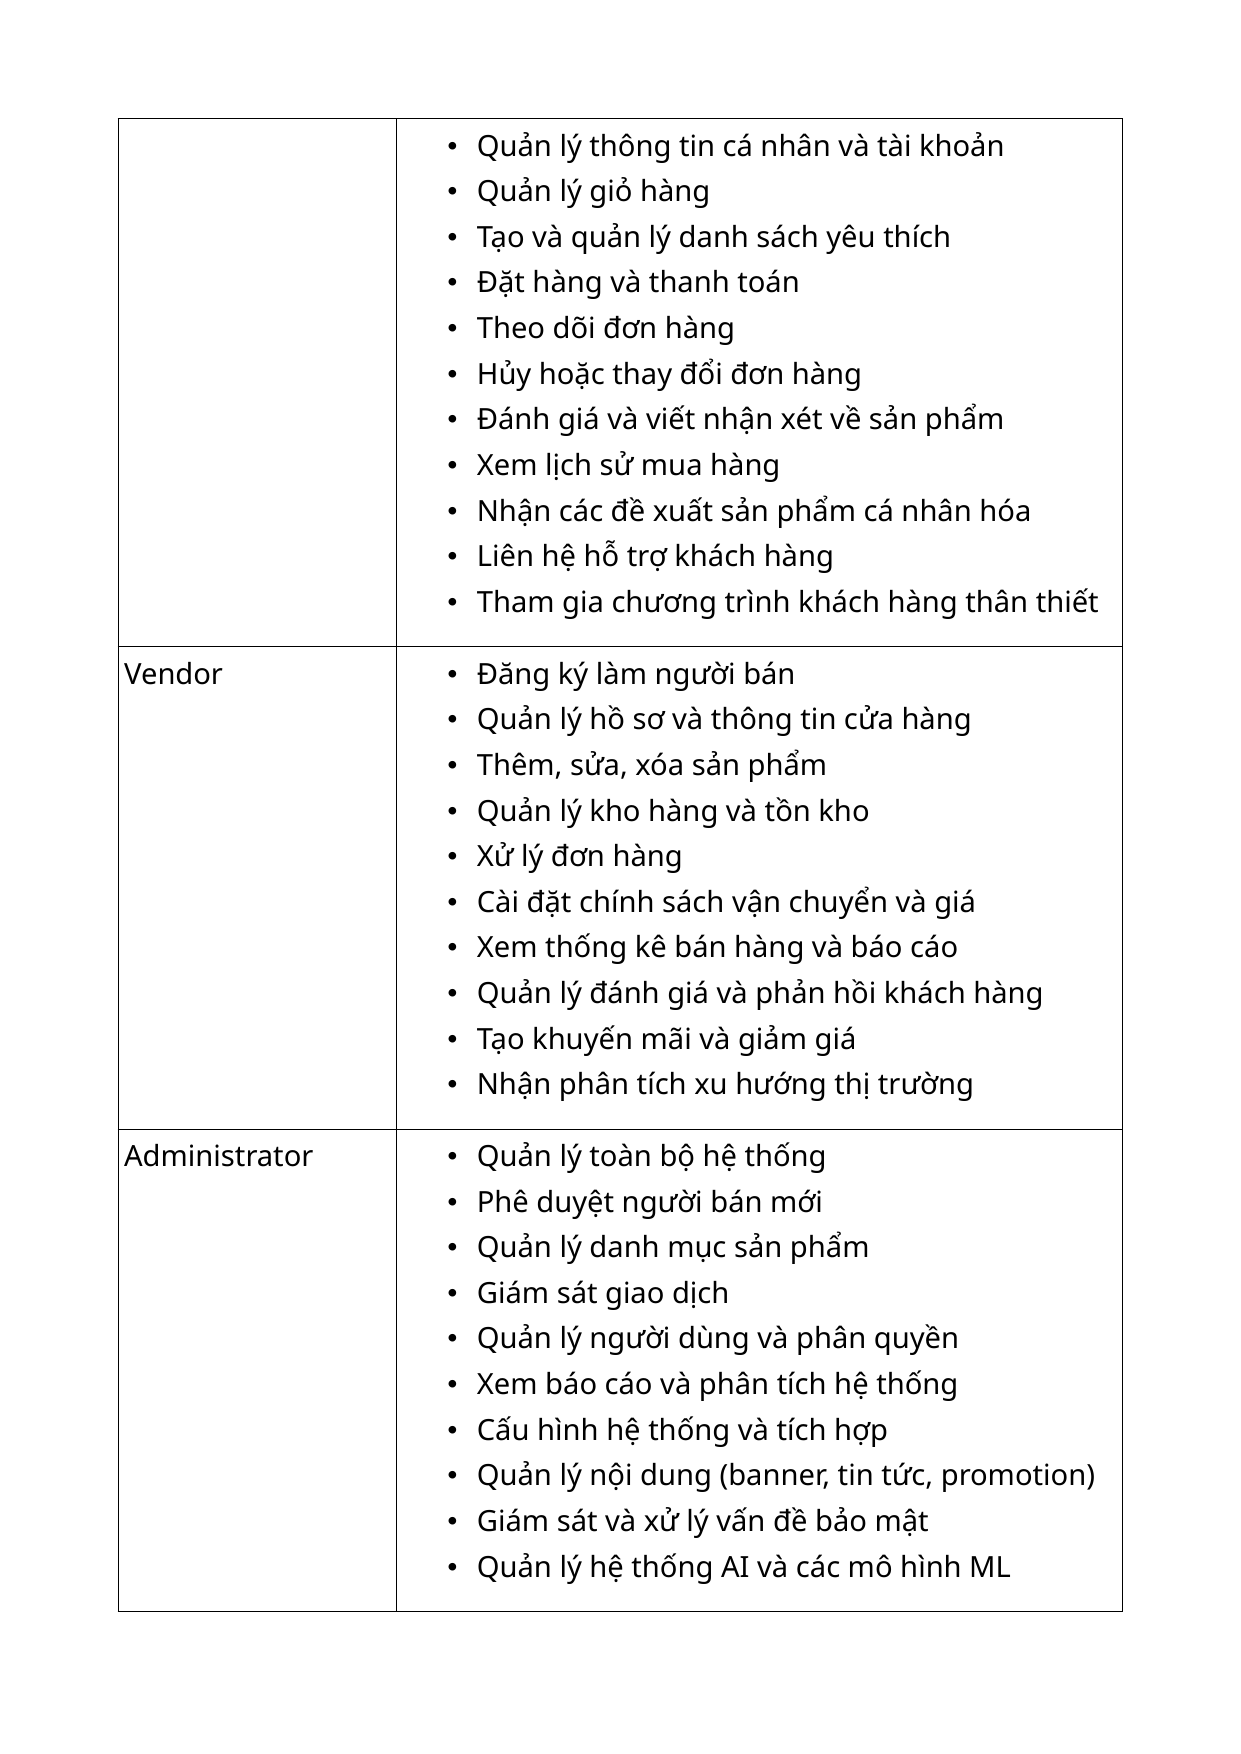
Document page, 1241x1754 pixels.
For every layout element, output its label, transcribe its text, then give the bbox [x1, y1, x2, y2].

table_cell Administrator [119, 1130, 396, 1611]
table_cell Đăng ký làm người bán Quản lý hồ sơ và thông tin cửa hàng Thêm, sửa, xóa sản phẩm Quản lý kho hàng và tồn kho Xử lý đơn hàng Cài đặt chính sách vận chuyển và giá Xem thống kê bán hàng và báo cáo Quản lý đánh giá và phản hồi khách hàng Tạo khuyến mãi và giảm giá Nhận phân tích xu hướng thị trường [397, 647, 1122, 1128]
table_cell Quản lý toàn bộ hệ thống Phê duyệt người bán mới Quản lý danh mục sản phẩm Giám sát giao dịch Quản lý người dùng và phân quyền Xem báo cáo và phân tích hệ thống Cấu hình hệ thống và tích hợp Quản lý nội dung (banner, tin tức, promotion) Giám sát và xử lý vấn đề bảo mật Quản lý hệ thống AI và các mô hình ML [397, 1130, 1122, 1611]
table_cell Tất cả chức năng của khách vãng lai Quản lý thông tin cá nhân và tài khoản Quản lý giỏ hàng Tạo và quản lý danh sách yêu thích Đặt hàng và thanh toán Theo dõi đơn hàng Hủy hoặc thay đổi đơn hàng Đánh giá và viết nhận xét về sản phẩm Xem lịch sử mua hàng Nhận các đề xuất sản phẩm cá nhân hóa Liên hệ hỗ trợ khách hàng Tham gia chương trình khách hàng thân thiết [397, 119, 1122, 646]
table_cell Vendor [119, 647, 396, 1128]
table_cell [119, 119, 396, 646]
